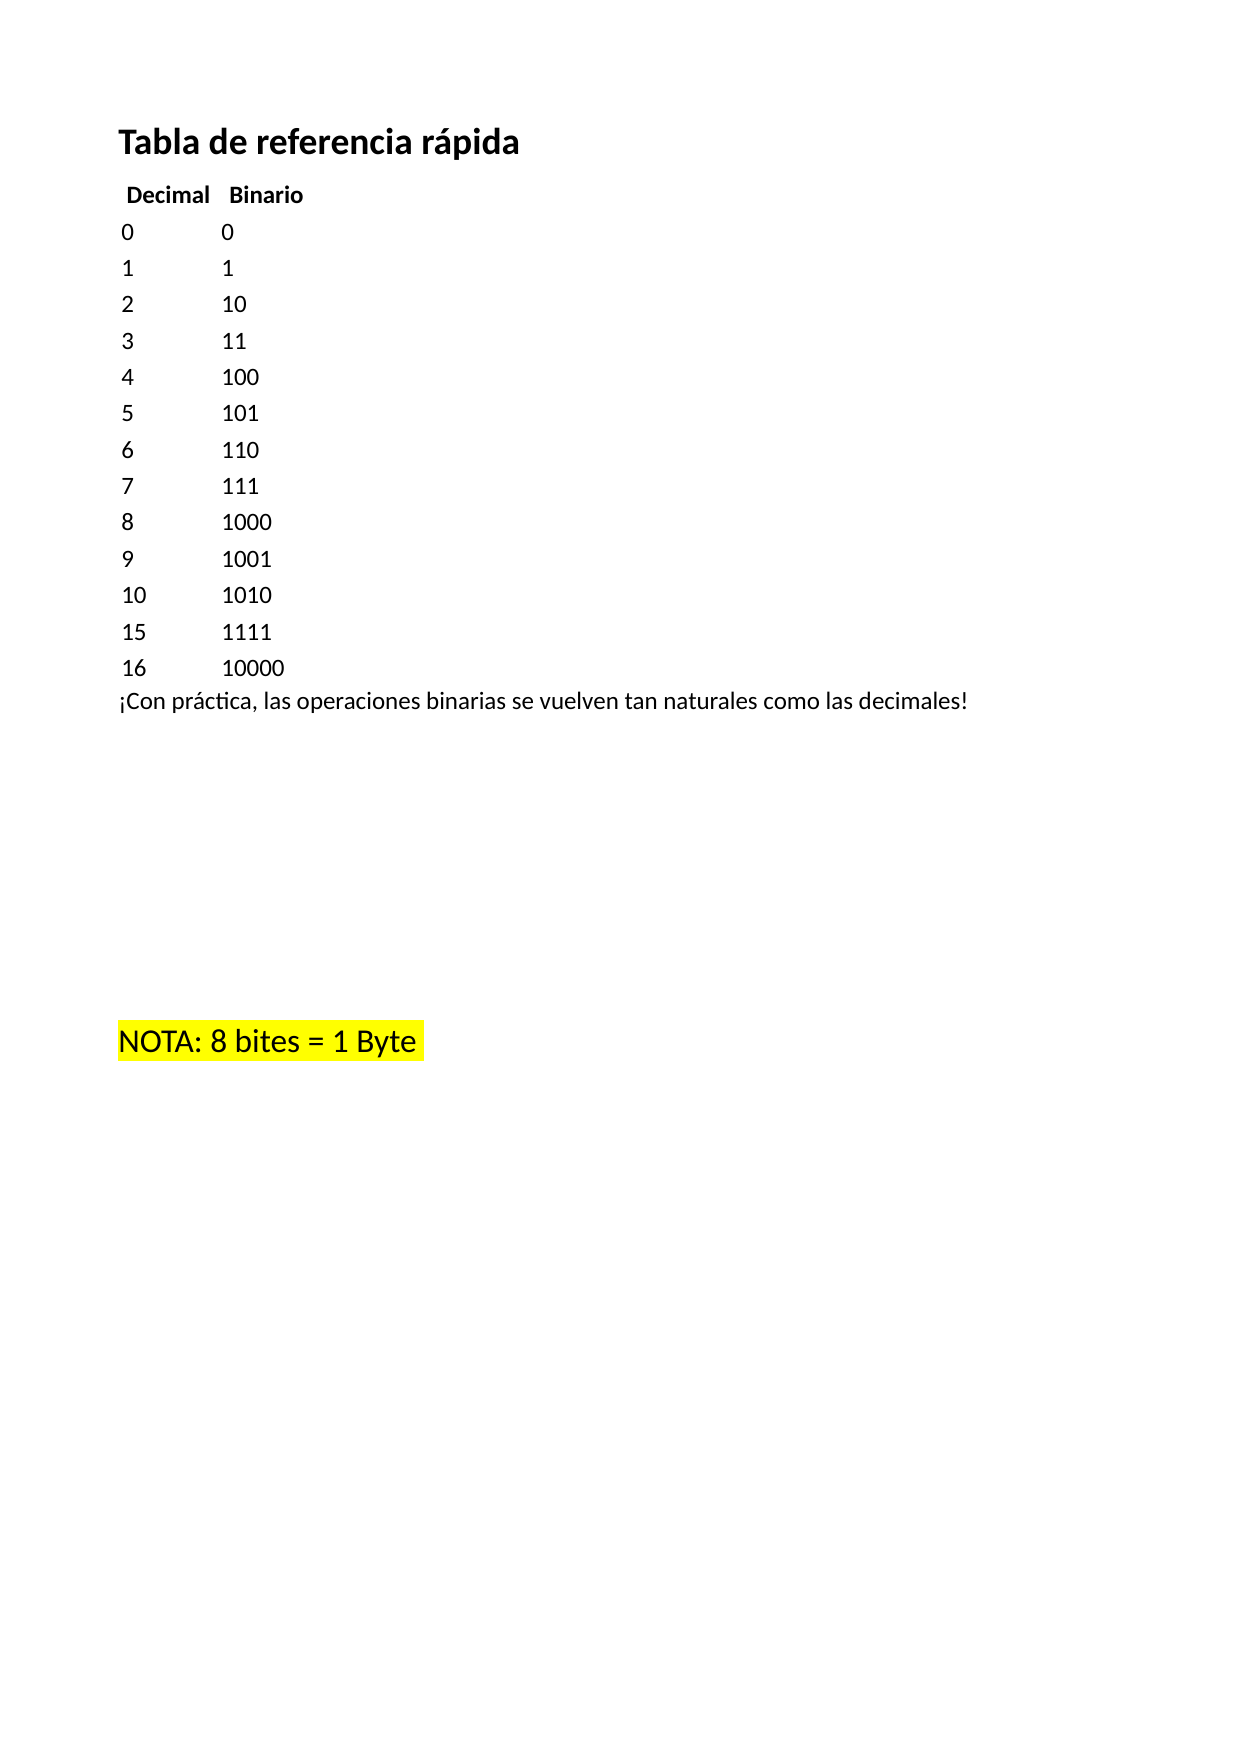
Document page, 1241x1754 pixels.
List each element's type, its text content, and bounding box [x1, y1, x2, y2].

table_cell 11 [218, 322, 314, 358]
table_cell 8 [118, 504, 218, 540]
table_cell 5 [118, 395, 218, 431]
text NOTA: 8 bites = 1 Byte [118, 1020, 1122, 1061]
table_header Decimal [118, 176, 218, 213]
table_cell 9 [118, 540, 218, 576]
table_header Binario [218, 176, 314, 213]
table_cell 10 [218, 286, 314, 322]
table_cell 16 [118, 649, 218, 685]
subtitle Tabla de referencia rápida [118, 118, 1122, 164]
table_cell 10 [118, 576, 218, 613]
table_cell 110 [218, 431, 314, 467]
text ¡Con práctica, las operaciones binarias se vuelven tan naturales como las decimales! [118, 685, 1122, 716]
table_cell 1010 [218, 576, 314, 613]
table_cell 1 [218, 249, 314, 286]
table_cell 0 [218, 213, 314, 249]
table_cell 1 [118, 249, 218, 286]
table_cell 101 [218, 395, 314, 431]
table_cell 10000 [218, 649, 314, 685]
table_cell 2 [118, 286, 218, 322]
table_cell 4 [118, 358, 218, 394]
table_cell 6 [118, 431, 218, 467]
table_cell 0 [118, 213, 218, 249]
table_cell 7 [118, 467, 218, 504]
table_cell 1111 [218, 613, 314, 649]
table_cell 100 [218, 358, 314, 394]
table_cell 111 [218, 467, 314, 504]
table_cell 1000 [218, 504, 314, 540]
table_cell 3 [118, 322, 218, 358]
table_cell 1001 [218, 540, 314, 576]
table_cell 15 [118, 613, 218, 649]
